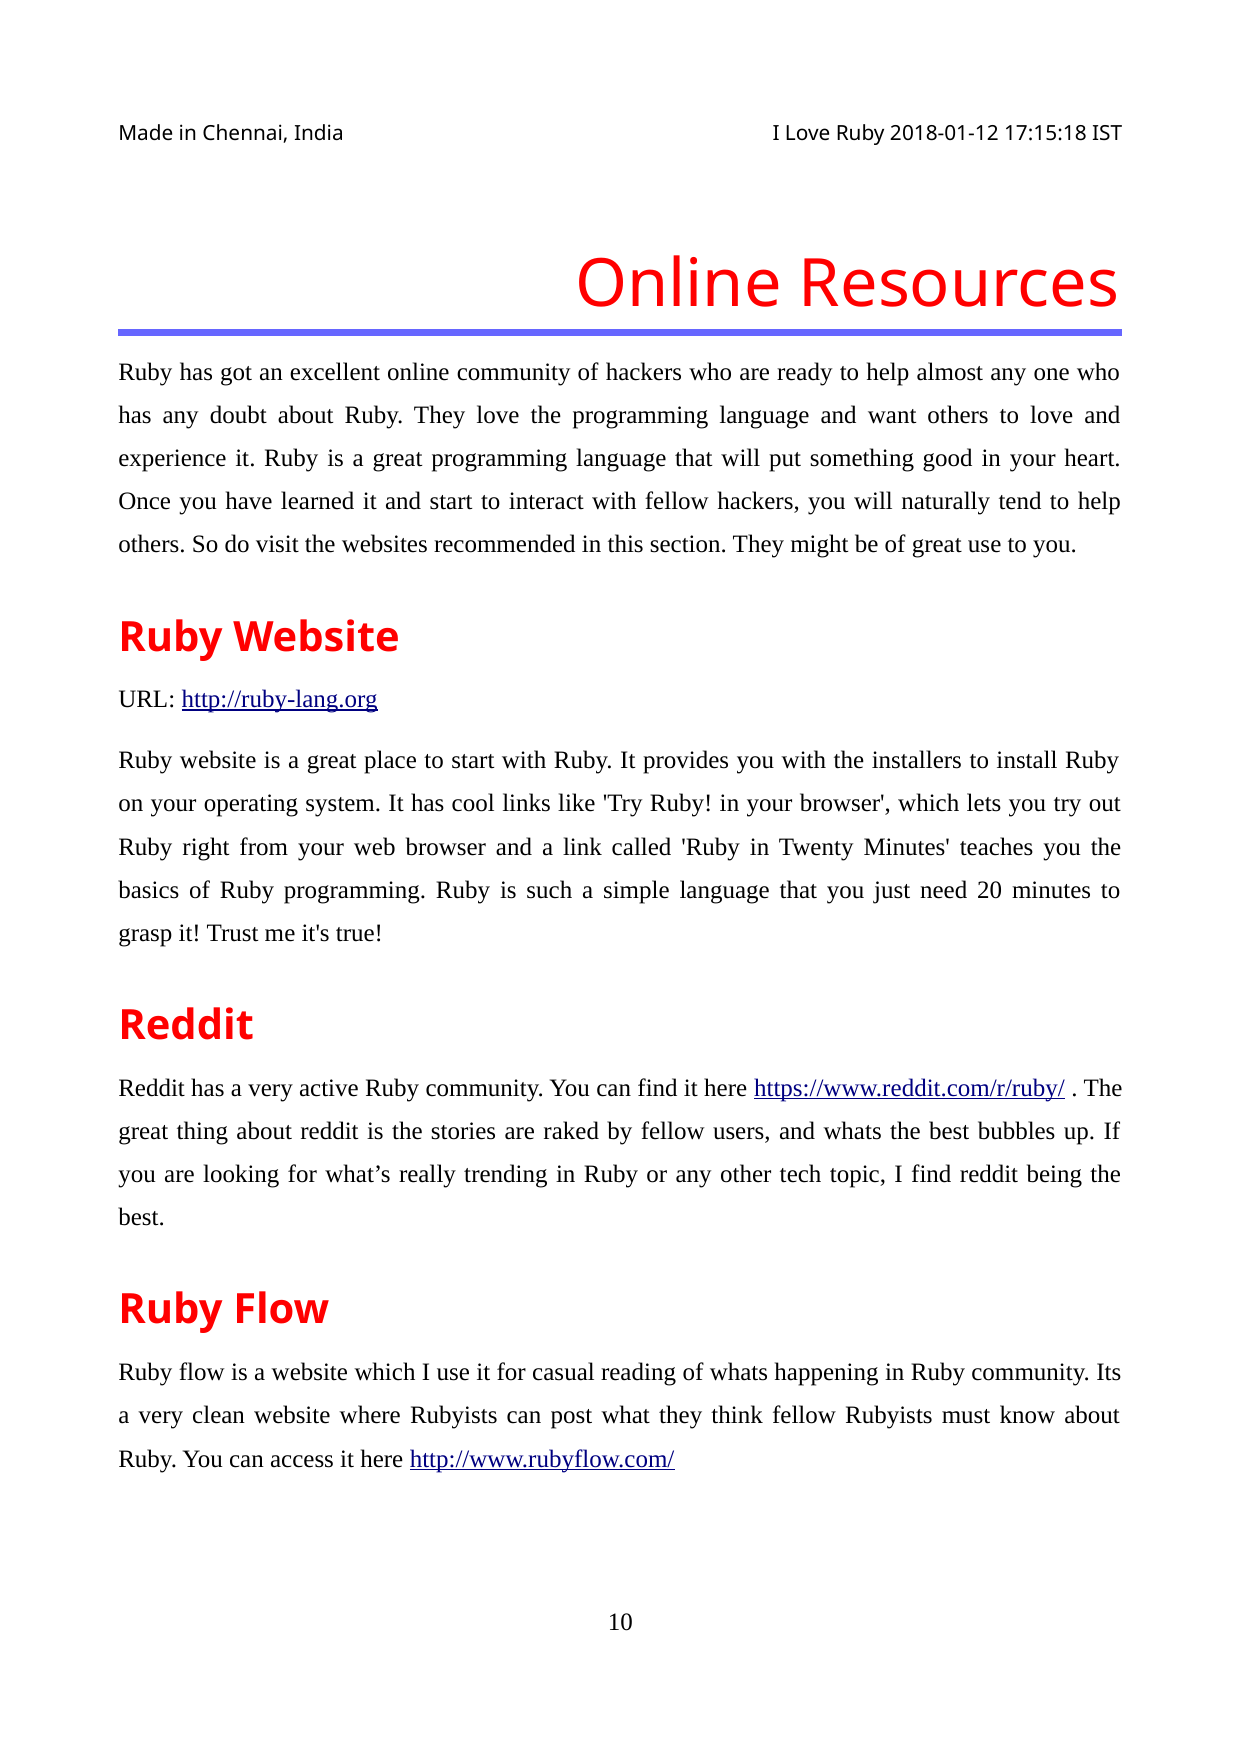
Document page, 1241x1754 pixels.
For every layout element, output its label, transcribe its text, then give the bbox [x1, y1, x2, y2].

subtitle Ruby Flow [118, 1279, 1122, 1336]
subtitle Reddit [118, 995, 1122, 1052]
text Ruby has got an excellent online community of hackers who are ready to help almost any one who has any doubt about Ruby. They love the programming language and want others to love and experience it. Ruby is a great programming language that will put something good in your heart. Once you have learned it and start to interact with fellow hackers, you will naturally tend to help others. So do visit the websites recommended in this section. They might be of great use to you. [118, 357, 1122, 558]
subtitle Online Resources [118, 233, 1122, 329]
subtitle Ruby Website [118, 606, 1122, 663]
text Reddit has a very active Ruby community. You can find it here https://www.reddit.com/r/ruby/ . The great thing about reddit is the stories are raked by fellow users, and whats the best bubbles up. If you are looking for what’s really trending in Ruby or any other tech topic, I find reddit being the best. [118, 1073, 1122, 1231]
text Ruby flow is a website which I use it for casual reading of whats happening in Ruby community. Its a very clean website where Rubyists can post what they think fellow Rubyists must know about Ruby. You can access it here http://www.rubyflow.com/ [118, 1357, 1122, 1472]
text URL: http://ruby-lang.org [118, 684, 1122, 713]
text Ruby website is a great place to start with Ruby. It provides you with the installers to install Ruby on your operating system. It has cool links like 'Try Ruby! in your browser', which lets you try out Ruby right from your web browser and a link called 'Ruby in Twenty Minutes' teaches you the basics of Ruby programming. Ruby is such a simple language that you just need 20 minutes to grasp it! Trust me it's true! [118, 745, 1122, 947]
